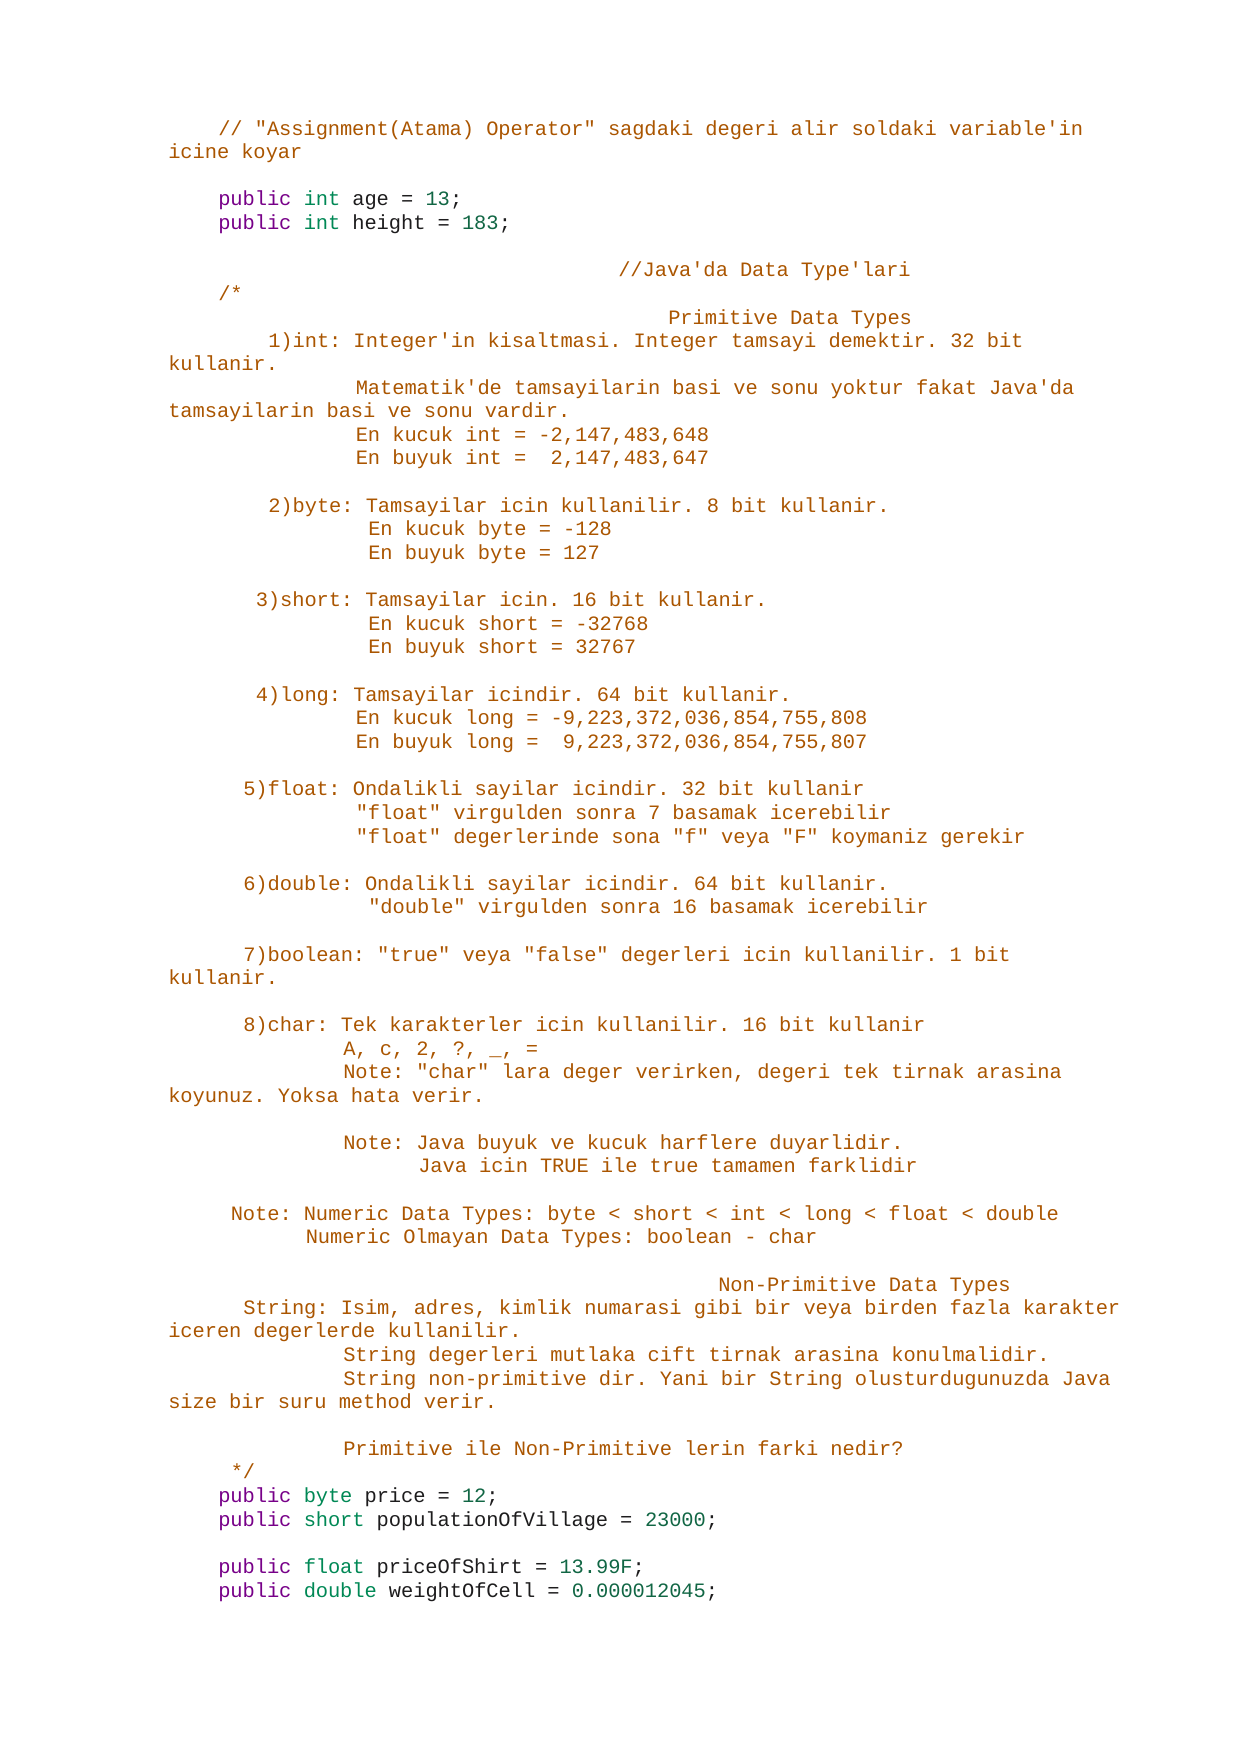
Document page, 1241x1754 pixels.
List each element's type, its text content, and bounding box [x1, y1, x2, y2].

text Non-Primitive Data Types [168, 1274, 1122, 1297]
text /* [168, 283, 1122, 307]
text String degerleri mutlaka cift tirnak arasina konulmalidir. [168, 1344, 1122, 1368]
text 3)short: Tamsayilar icin. 16 bit kullanir. [168, 589, 1122, 613]
text 4)long: Tamsayilar icindir. 64 bit kullanir. [168, 684, 1122, 707]
text Note: Java buyuk ve kucuk harflere duyarlidir. [168, 1132, 1122, 1155]
text ​ [168, 1179, 1122, 1203]
text String non-primitive dir. Yani bir String olusturdugunuzda Java size bir suru method verir. [168, 1368, 1122, 1414]
text En kucuk short = -32768 [168, 613, 1122, 636]
text //Java'da Data Type'lari [168, 259, 1122, 283]
text En buyuk short = 32767 [168, 636, 1122, 660]
text ​ [168, 165, 1122, 188]
text "float" degerlerinde sona "f" veya "F" koymaniz gerekir [168, 826, 1122, 849]
text ​ [168, 1414, 1122, 1438]
text */ [168, 1462, 1122, 1485]
text public byte price = 12; [168, 1485, 1122, 1509]
text Primitive ile Non-Primitive lerin farki nedir? [168, 1438, 1122, 1462]
text Numeric Olmayan Data Types: boolean - char [168, 1226, 1122, 1250]
text En buyuk int = 2,147,483,647 [168, 447, 1122, 471]
text "float" virgulden sonra 7 basamak icerebilir [168, 802, 1122, 826]
text ​ [168, 755, 1122, 778]
text public int height = 183; [168, 212, 1122, 236]
text ​ [168, 849, 1122, 873]
text 8)char: Tek karakterler icin kullanilir. 16 bit kullanir [168, 1014, 1122, 1038]
text "double" virgulden sonra 16 basamak icerebilir [168, 897, 1122, 920]
text Note: "char" lara deger verirken, degeri tek tirnak arasina koyunuz. Yoksa hata verir. [168, 1061, 1122, 1108]
text ​ [168, 991, 1122, 1014]
text En buyuk long = 9,223,372,036,854,755,807 [168, 731, 1122, 755]
text public short populationOfVillage = 23000; [168, 1509, 1122, 1532]
text ​ [168, 471, 1122, 494]
text 7)boolean: "true" veya "false" degerleri icin kullanilir. 1 bit kullanir. [168, 944, 1122, 991]
text ​ [168, 1250, 1122, 1274]
text // "Assignment(Atama) Operator" sagdaki degeri alir soldaki variable'in icine koyar [168, 118, 1122, 165]
text En kucuk int = -2,147,483,648 [168, 424, 1122, 447]
text public float priceOfShirt = 13.99F; [168, 1556, 1122, 1580]
text Matematik'de tamsayilarin basi ve sonu yoktur fakat Java'da tamsayilarin basi ve sonu vardir. [168, 377, 1122, 424]
text Primitive Data Types [168, 307, 1122, 330]
text En kucuk long = -9,223,372,036,854,755,808 [168, 707, 1122, 731]
text Java icin TRUE ile true tamamen farklidir [168, 1155, 1122, 1179]
text public double weightOfCell = 0.000012045; [168, 1580, 1122, 1603]
text 2)byte: Tamsayilar icin kullanilir. 8 bit kullanir. [168, 494, 1122, 518]
text 6)double: Ondalikli sayilar icindir. 64 bit kullanir. [168, 873, 1122, 897]
text ​ [168, 1108, 1122, 1132]
text En buyuk byte = 127 [168, 542, 1122, 566]
text ​ [168, 1532, 1122, 1556]
text ​ [168, 660, 1122, 684]
text ​ [168, 920, 1122, 944]
text En kucuk byte = -128 [168, 518, 1122, 542]
text 5)float: Ondalikli sayilar icindir. 32 bit kullanir [168, 778, 1122, 802]
text ​ [168, 236, 1122, 259]
text 1)int: Integer'in kisaltmasi. Integer tamsayi demektir. 32 bit kullanir. [168, 330, 1122, 377]
text A, c, 2, ?, _, = [168, 1038, 1122, 1061]
text ​ [168, 1603, 1122, 1627]
text ​ [168, 566, 1122, 589]
text Note: Numeric Data Types: byte < short < int < long < float < double [168, 1203, 1122, 1226]
text String: Isim, adres, kimlik numarasi gibi bir veya birden fazla karakter iceren degerlerde kullanilir. [168, 1297, 1122, 1344]
text public int age = 13; [168, 188, 1122, 212]
